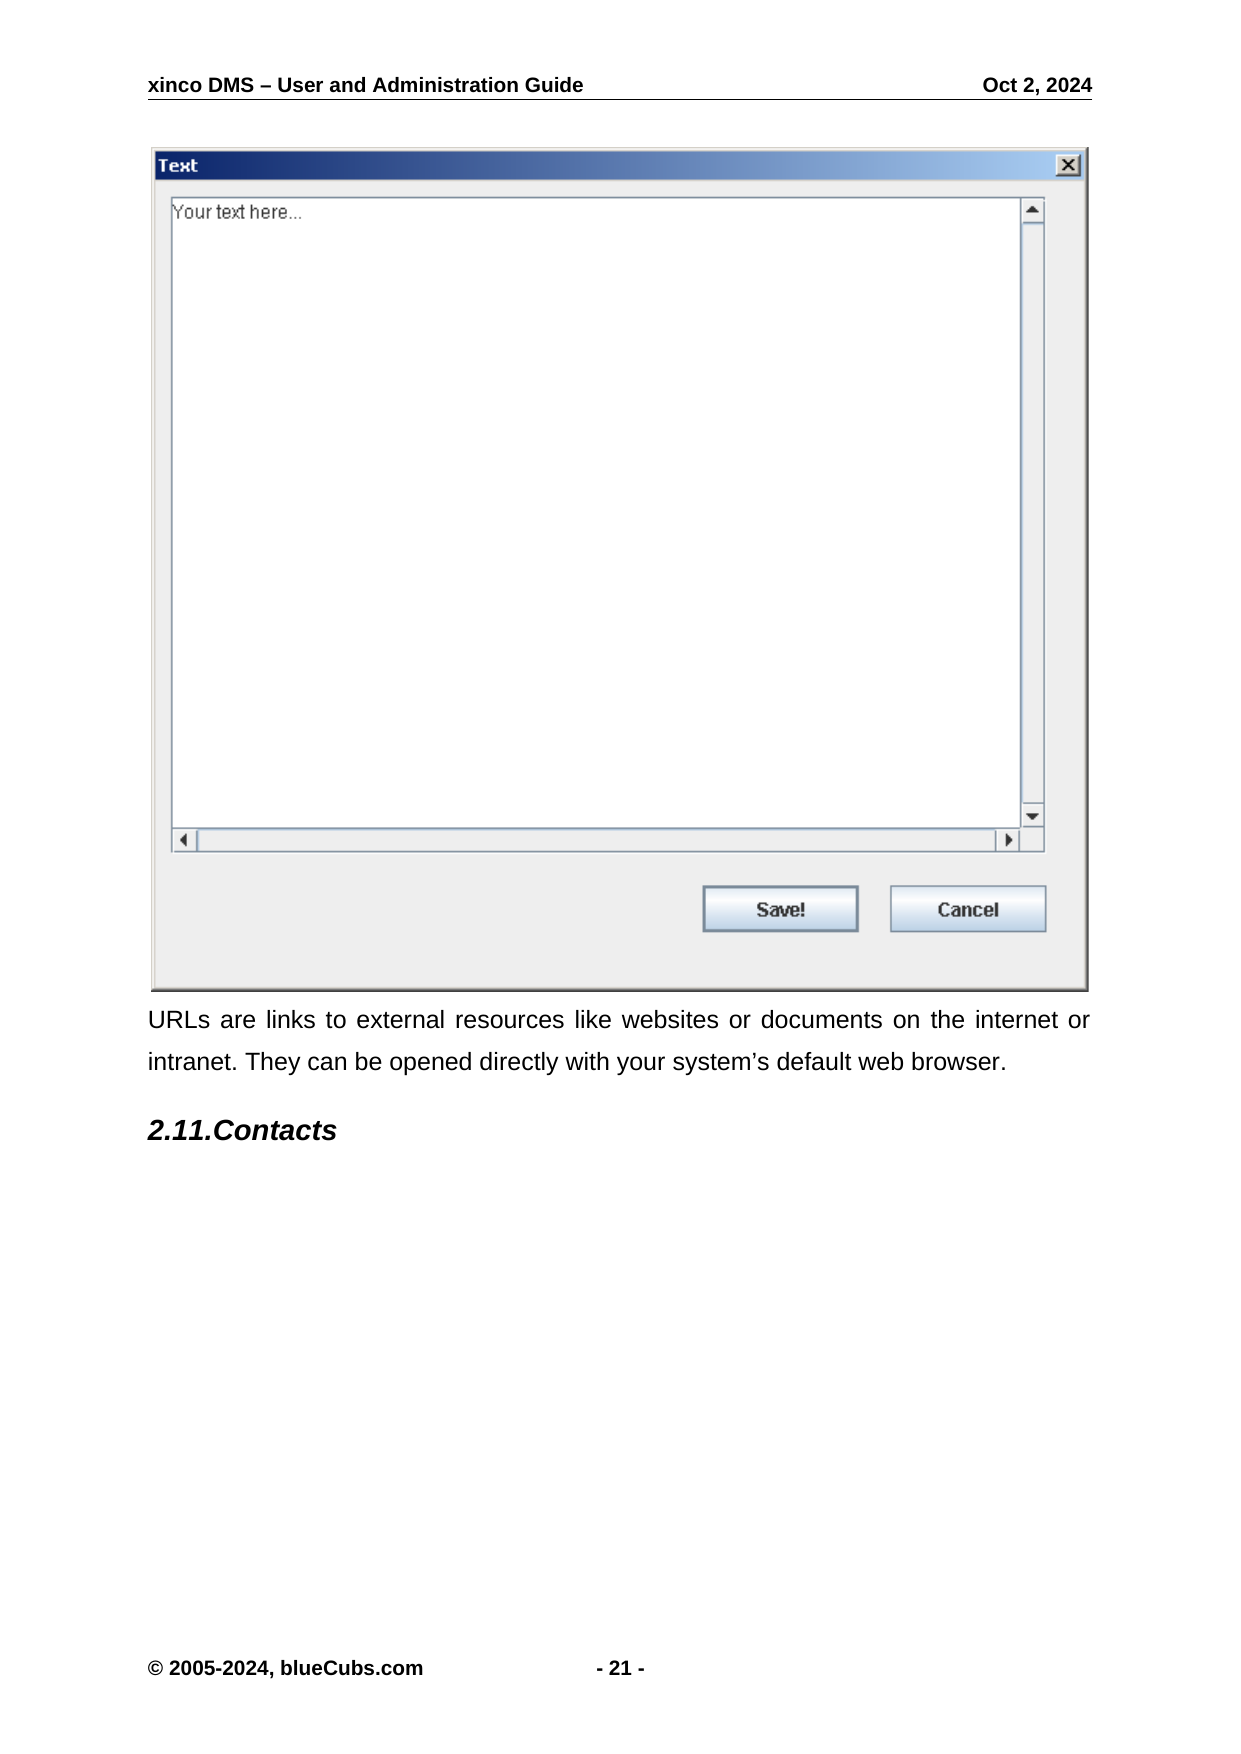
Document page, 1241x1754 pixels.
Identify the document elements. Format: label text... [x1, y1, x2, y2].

picture [151, 147, 1089, 992]
subtitle Contacts [148, 1114, 1092, 1147]
text URLs are links to external resources like websites or documents on the internet or intranet. They can be opened directly with your system’s default web browser. [148, 924, 1092, 1075]
